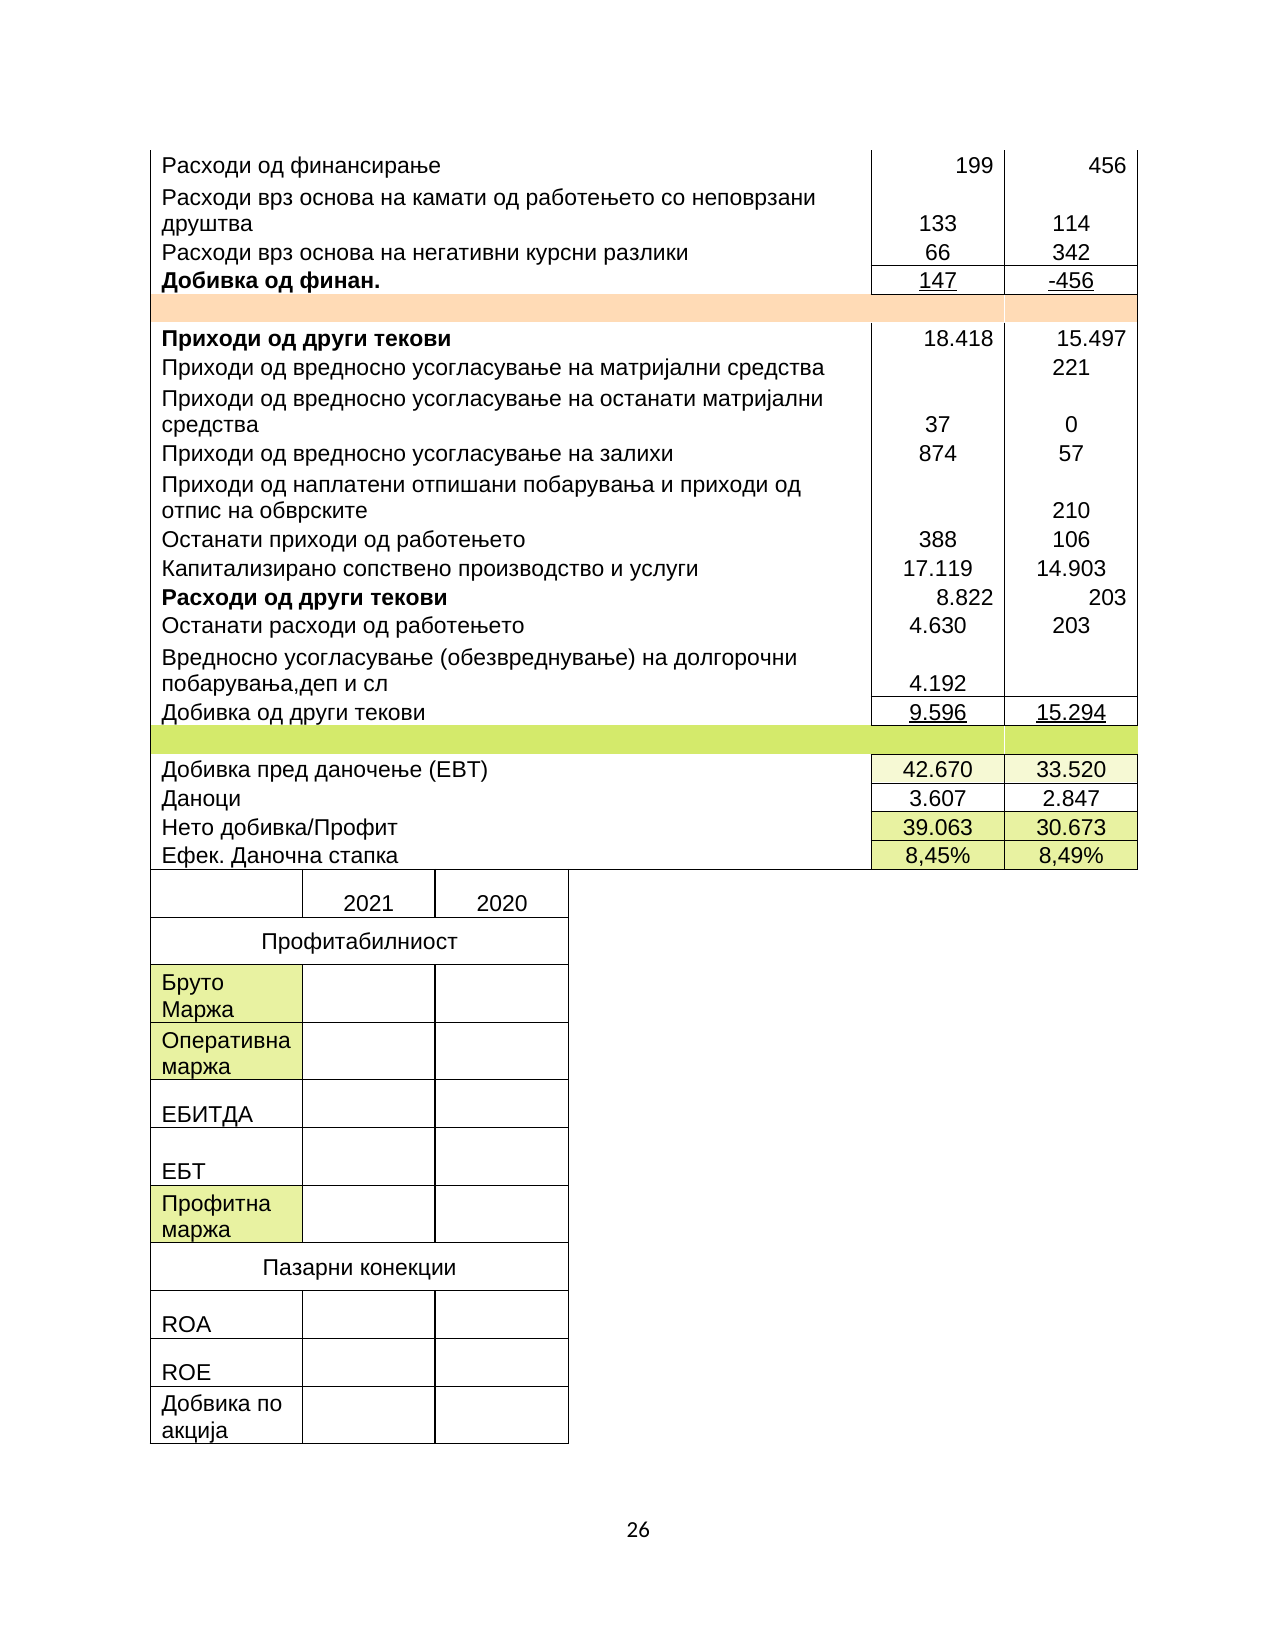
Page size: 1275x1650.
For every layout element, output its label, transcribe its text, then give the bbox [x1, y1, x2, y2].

table_cell Капитализирано сопствено производство и услуги [151, 553, 871, 581]
table_cell [569, 917, 871, 964]
table_cell Приходи од наплатени отпишани побарувања и приходи од отпис на обврските [151, 466, 871, 524]
table_cell [303, 1387, 434, 1443]
table_cell 9.596 [872, 697, 1004, 725]
table_cell [436, 965, 568, 1022]
table_cell [1005, 964, 1138, 1022]
table_cell 15.294 [1005, 697, 1137, 725]
table_cell 15.497 [1005, 323, 1137, 351]
table_cell Профитна маржа [151, 1186, 302, 1242]
table_cell Профитабилниост [151, 918, 568, 964]
table_cell [871, 295, 1004, 322]
table_cell Оперативна маржа [151, 1023, 302, 1079]
table_cell -456 [1005, 266, 1137, 294]
table_cell [871, 1079, 1004, 1127]
table_cell [1005, 1022, 1138, 1079]
table_cell [872, 351, 1004, 380]
table_cell [569, 964, 871, 1022]
table_cell [436, 1023, 568, 1079]
table_cell [1005, 1079, 1138, 1127]
table_cell Добвика по акција [151, 1387, 302, 1443]
table_cell [436, 1186, 568, 1242]
table_cell 3.607 [872, 784, 1004, 811]
table_cell 221 [1005, 351, 1137, 380]
table_cell Нето добивка/Профит [151, 811, 871, 840]
table_cell [871, 964, 1004, 1022]
table_cell [871, 1386, 1004, 1443]
table_cell 14.903 [1005, 553, 1137, 581]
table_cell [1005, 1242, 1138, 1290]
table_cell 106 [1005, 524, 1137, 552]
table_cell 133 [872, 179, 1004, 236]
table_cell Приходи од вредносно усогласување на останати матријални средства [151, 380, 871, 437]
table_cell [1005, 1338, 1138, 1386]
table_cell [436, 1339, 568, 1386]
table_cell 342 [1005, 236, 1137, 265]
table_cell Добивка од други текови [151, 696, 871, 725]
table_cell [436, 1080, 568, 1127]
table_cell Ефек. Даночна стапка [151, 840, 871, 869]
table_cell [303, 965, 434, 1022]
table_cell 8,45% [872, 841, 1004, 869]
table_cell [1005, 1127, 1138, 1185]
table_cell 30.673 [1005, 812, 1137, 840]
table_cell 2.847 [1005, 784, 1137, 811]
table_cell [436, 1128, 568, 1185]
table_cell [569, 1290, 871, 1338]
table_cell [569, 1022, 871, 1079]
table_cell [871, 870, 1004, 917]
table_cell Добивка пред даночење (EBT) [151, 754, 871, 782]
table_cell [1005, 726, 1138, 754]
table_cell Расходи од финансирање [151, 150, 871, 179]
table_cell [303, 1128, 434, 1185]
table_cell 42.670 [872, 755, 1004, 782]
table_cell ROA [151, 1291, 302, 1338]
table_cell 33.520 [1005, 755, 1137, 782]
table_cell 2021 [303, 870, 434, 917]
table_cell Расходи од други текови [151, 581, 871, 610]
table_cell Добивка од финан. [151, 265, 871, 294]
table_cell [569, 1185, 871, 1242]
table_cell Расходи врз основа на негативни курсни разлики [151, 236, 871, 265]
table_cell 17.119 [872, 553, 1004, 581]
table_cell [303, 1186, 434, 1242]
table_cell [871, 726, 1004, 754]
table_cell ЕБИТДА [151, 1080, 302, 1127]
table_cell [1005, 1185, 1138, 1242]
table_cell [569, 1338, 871, 1386]
table_cell Приходи од вредносно усогласување на залихи [151, 438, 871, 466]
table_cell 8,49% [1005, 841, 1137, 869]
table_cell ROE [151, 1339, 302, 1386]
table_cell [871, 1127, 1004, 1185]
table_cell [151, 870, 302, 917]
table_cell [1005, 1386, 1138, 1443]
table_cell Бруто Маржа [151, 965, 302, 1022]
table_cell 2020 [436, 870, 568, 917]
table_cell 388 [872, 524, 1004, 552]
table_cell [871, 1022, 1004, 1079]
table_cell [569, 1386, 871, 1443]
table_cell [1005, 1290, 1138, 1338]
table_cell [569, 1127, 871, 1185]
table_cell 874 [872, 438, 1004, 466]
table_cell 4.192 [872, 639, 1004, 696]
table_cell [871, 1338, 1004, 1386]
table_cell 210 [1005, 466, 1137, 524]
table_cell 8.822 [872, 581, 1004, 610]
table_cell 203 [1005, 581, 1137, 610]
table_cell [151, 294, 871, 322]
table_cell [871, 917, 1004, 964]
table_cell [303, 1291, 434, 1338]
table_cell [1005, 870, 1138, 917]
table_cell [569, 870, 871, 917]
table_cell [1005, 917, 1138, 964]
table_cell [303, 1339, 434, 1386]
table_cell [1005, 639, 1137, 696]
table_cell Вредносно усогласување (обезвреднување) на долгорочни побарувања,деп и сл [151, 639, 871, 696]
table_cell [871, 1185, 1004, 1242]
table_cell 37 [872, 380, 1004, 437]
table_cell 147 [872, 266, 1004, 294]
table_cell 66 [872, 236, 1004, 265]
table_cell 199 [872, 150, 1004, 179]
table_cell [151, 725, 871, 754]
table_cell ЕБТ [151, 1128, 302, 1185]
table_cell [303, 1023, 434, 1079]
table_cell [569, 1242, 871, 1290]
table_cell 39.063 [872, 812, 1004, 840]
table_cell 456 [1005, 150, 1137, 179]
table_cell 0 [1005, 380, 1137, 437]
table_cell [436, 1387, 568, 1443]
table_cell [872, 466, 1004, 524]
table_cell 18.418 [872, 323, 1004, 351]
table_cell 114 [1005, 179, 1137, 236]
table_cell 57 [1005, 438, 1137, 466]
table_cell Останати расходи од работењето [151, 610, 871, 639]
table_cell Пазарни конекции [151, 1243, 568, 1290]
table_cell Приходи од други текови [151, 323, 871, 351]
table_cell Расходи врз основа на камати од работењето со неповрзани друштва [151, 179, 871, 236]
table_cell Приходи од вредносно усогласување на матријални средства [151, 351, 871, 380]
table_cell [871, 1242, 1004, 1290]
table_cell Даноци [151, 783, 871, 811]
table_cell [436, 1291, 568, 1338]
table_cell [569, 1079, 871, 1127]
table_cell [871, 1290, 1004, 1338]
table_cell 203 [1005, 610, 1137, 639]
table_cell Останати приходи од работењето [151, 524, 871, 552]
table_cell [303, 1080, 434, 1127]
table_cell [1005, 295, 1137, 322]
table_cell 4.630 [872, 610, 1004, 639]
